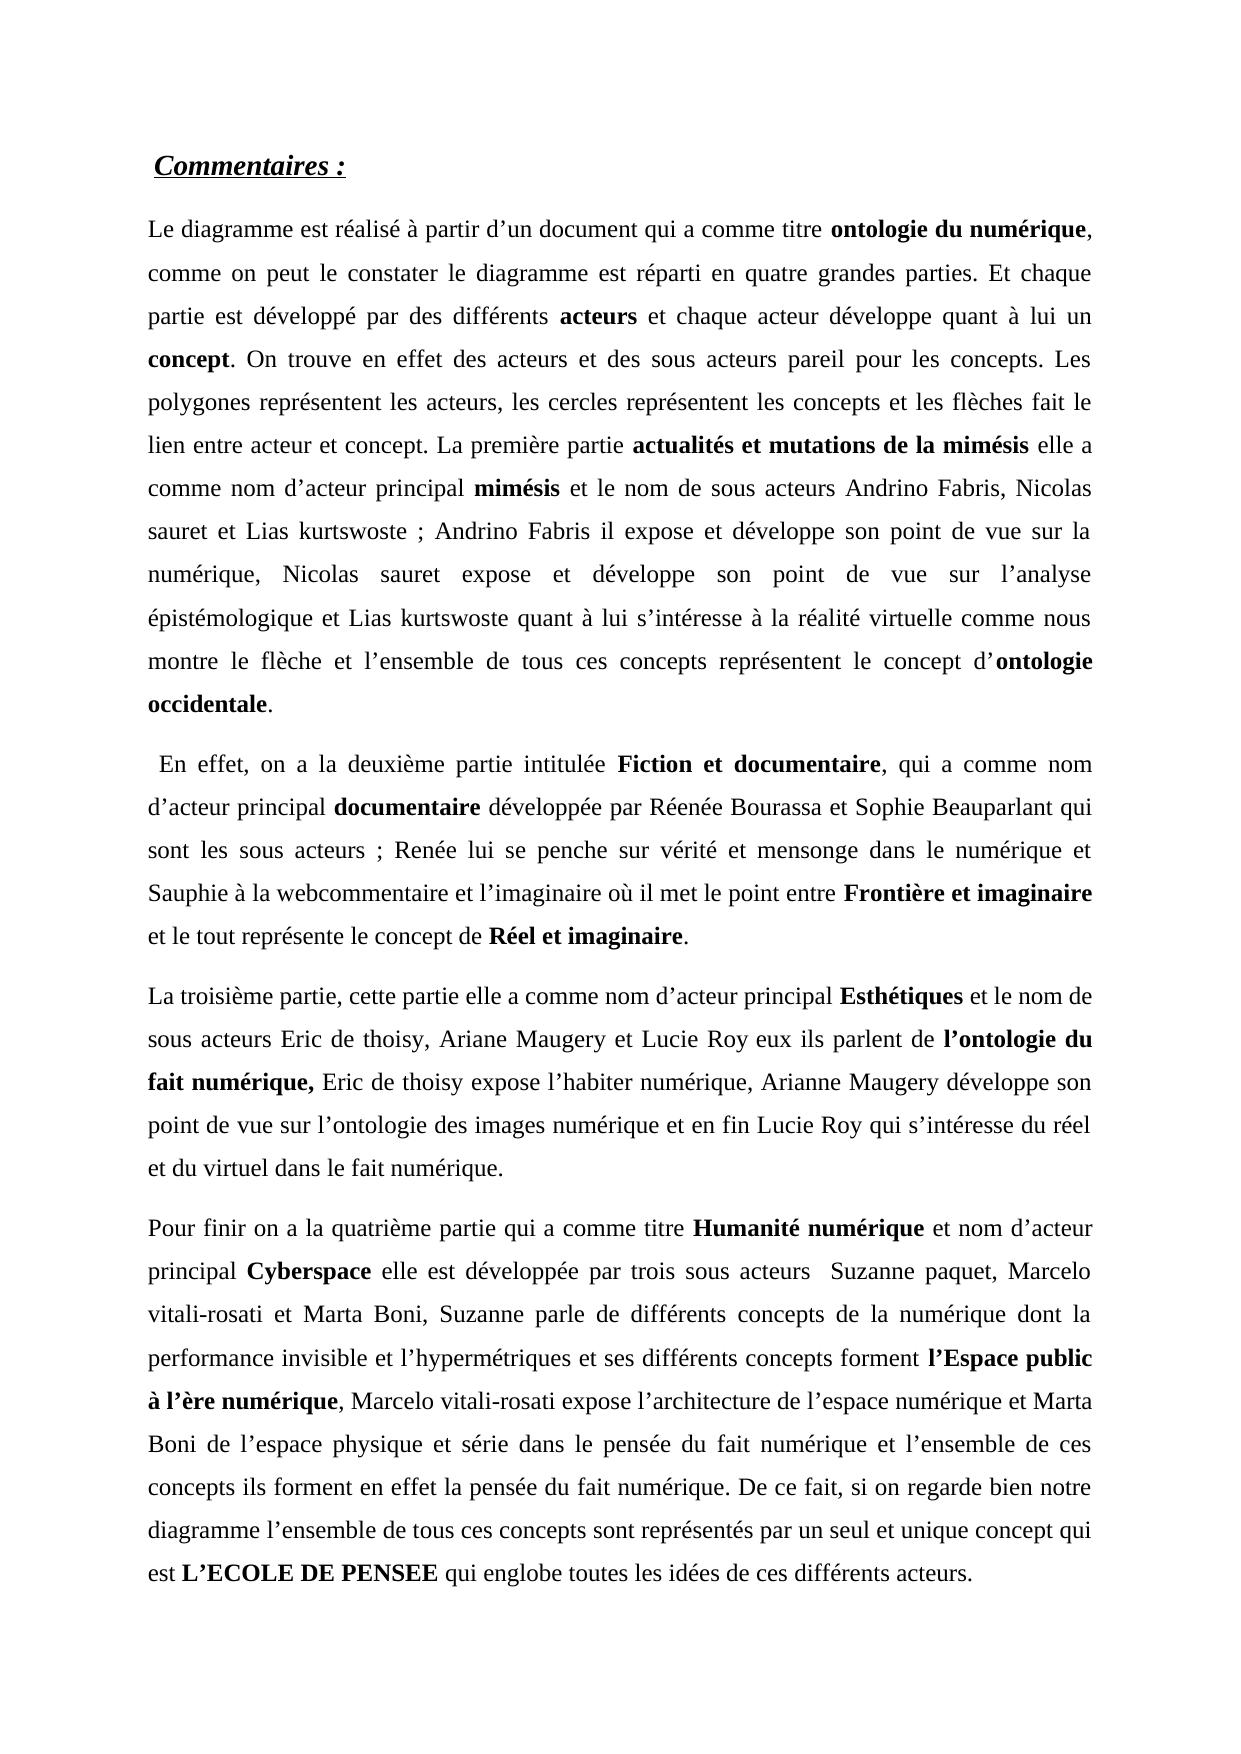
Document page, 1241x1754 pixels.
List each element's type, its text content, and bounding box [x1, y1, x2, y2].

text La troisième partie, cette partie elle a comme nom d’acteur principal Esthétiques et le nom de sous acteurs Eric de thoisy, Ariane Maugery et Lucie Roy eux ils parlent de l’ontologie du fait numérique, Eric de thoisy expose l’habiter numérique, Arianne Maugery développe son point de vue sur l’ontologie des images numérique et en fin Lucie Roy qui s’intéresse du réel et du virtuel dans le fait numérique. [148, 981, 1093, 1182]
text En effet, on a la deuxième partie intitulée Fiction et documentaire, qui a comme nom d’acteur principal documentaire développée par Réenée Bourassa et Sophie Beauparlant qui sont les sous acteurs ; Renée lui se penche sur vérité et mensonge dans le numérique et Sauphie à la webcommentaire et l’imaginaire où il met le point entre Frontière et imaginaire et le tout représente le concept de Réel et imaginaire. [148, 749, 1093, 950]
text Pour finir on a la quatrième partie qui a comme titre Humanité numérique et nom d’acteur principal Cyberspace elle est développée par trois sous acteurs Suzanne paquet, Marcelo vitali-rosati et Marta Boni, Suzanne parle de différents concepts de la numérique dont la performance invisible et l’hypermétriques et ses différents concepts forment l’Espace public à l’ère numérique, Marcelo vitali-rosati expose l’architecture de l’espace numérique et Marta Boni de l’espace physique et série dans le pensée du fait numérique et l’ensemble de ces concepts ils forment en effet la pensée du fait numérique. De ce fait, si on regarde bien notre diagramme l’ensemble de tous ces concepts sont représentés par un seul et unique concept qui est L’ECOLE DE PENSEE qui englobe toutes les idées de ces différents acteurs. [148, 1213, 1093, 1587]
text Le diagramme est réalisé à partir d’un document qui a comme titre ontologie du numérique, comme on peut le constater le diagramme est réparti en quatre grandes parties. Et chaque partie est développé par des différents acteurs et chaque acteur développe quant à lui un concept. On trouve en effet des acteurs et des sous acteurs pareil pour les concepts. Les polygones représentent les acteurs, les cercles représentent les concepts et les flèches fait le lien entre acteur et concept. La première partie actualités et mutations de la mimésis elle a comme nom d’acteur principal mimésis et le nom de sous acteurs Andrino Fabris, Nicolas sauret et Lias kurtswoste ; Andrino Fabris il expose et développe son point de vue sur la numérique, Nicolas sauret expose et développe son point de vue sur l’analyse épistémologique et Lias kurtswoste quant à lui s’intéresse à la réalité virtuelle comme nous montre le flèche et l’ensemble de tous ces concepts représentent le concept d’ontologie occidentale. [148, 214, 1093, 718]
text Commentaires : [148, 148, 1093, 181]
